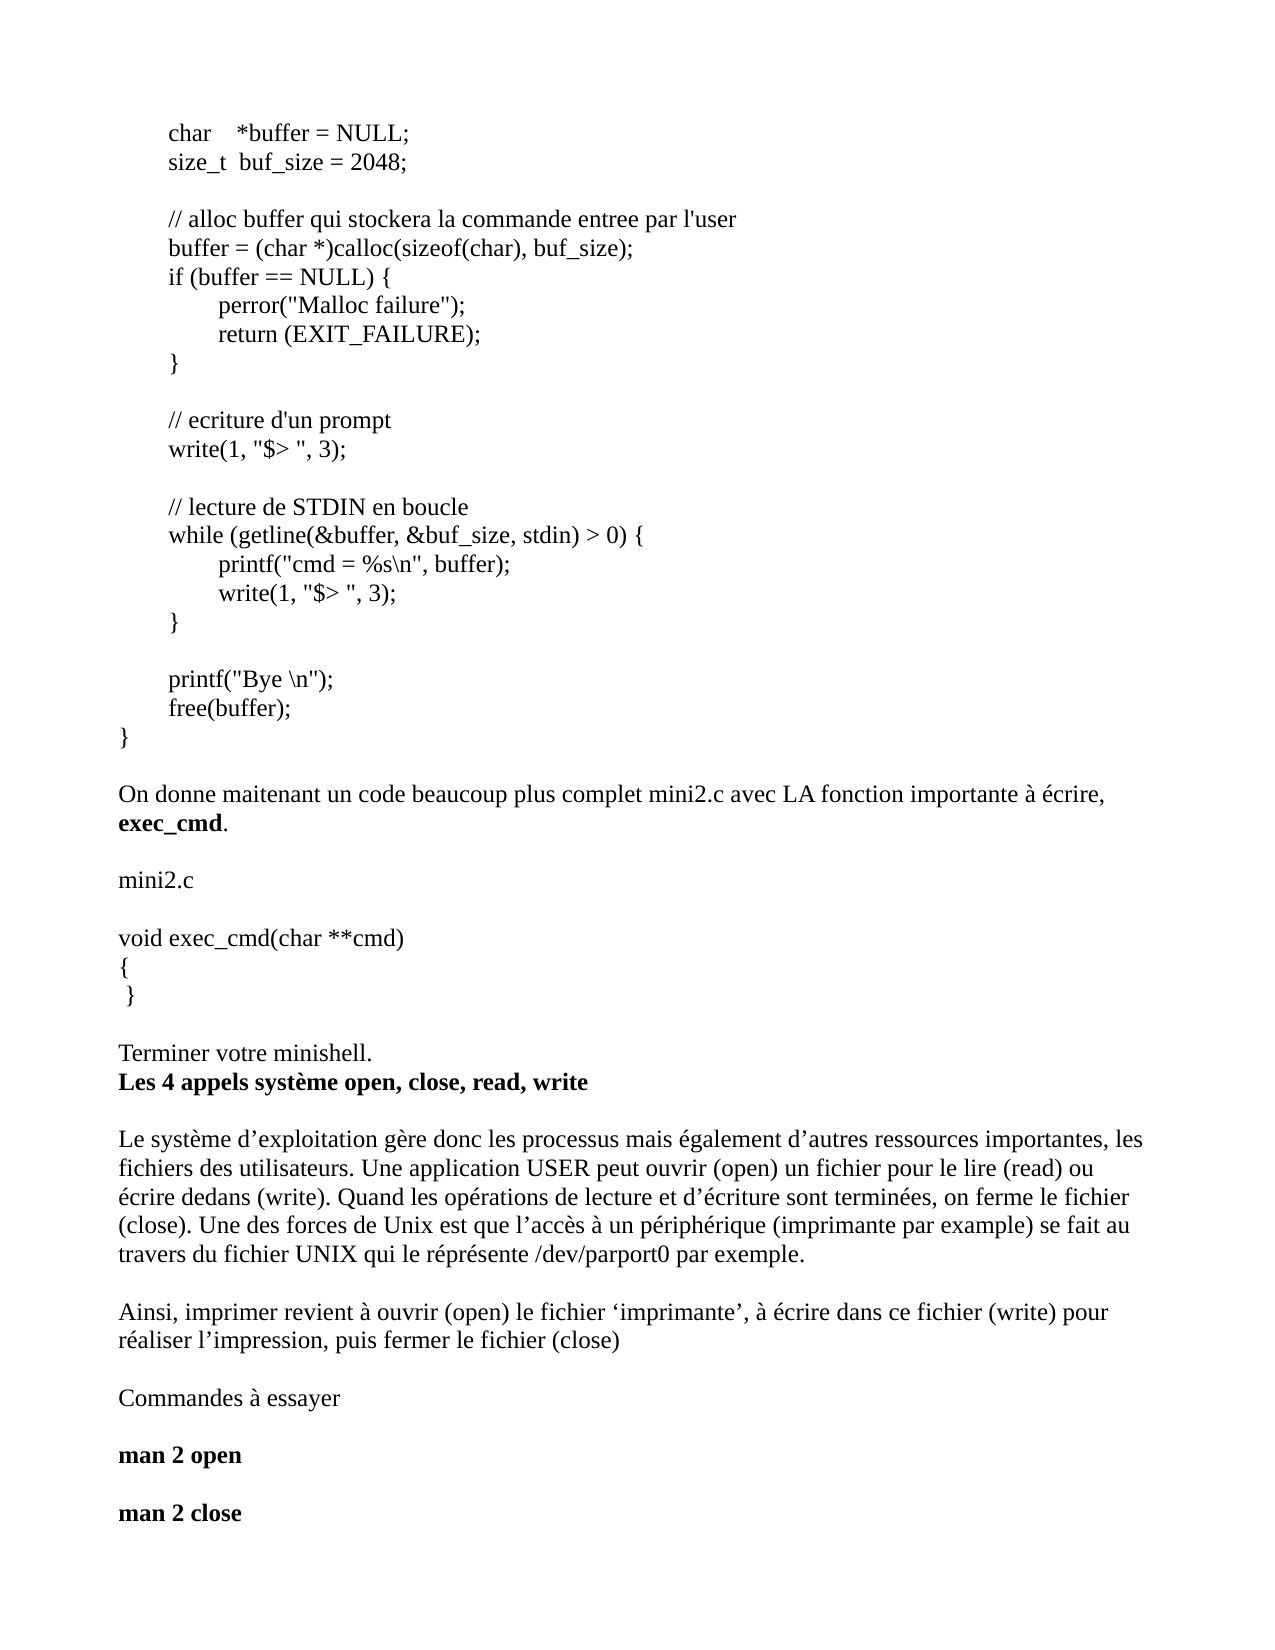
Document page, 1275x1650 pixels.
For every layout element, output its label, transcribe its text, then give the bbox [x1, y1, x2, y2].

text } [118, 722, 1157, 751]
text } [118, 348, 1157, 377]
text On donne maitenant un code beaucoup plus complet mini2.c avec LA fonction importante à écrire, exec_cmd. [118, 779, 1157, 837]
text char *buffer = NULL; [118, 118, 1157, 147]
text man 2 open [118, 1441, 1157, 1469]
text void exec_cmd(char **cmd) [118, 923, 1157, 952]
text printf("Bye \n"); [118, 664, 1157, 693]
text buffer = (char *)calloc(sizeof(char), buf_size); [118, 233, 1157, 262]
text man 2 close [118, 1498, 1157, 1527]
text while (getline(&buffer, &buf_size, stdin) > 0) { [118, 521, 1157, 549]
text mini2.c [118, 866, 1157, 894]
text Le système d’exploitation gère donc les processus mais également d’autres ressources importantes, les fichiers des utilisateurs. Une application USER peut ouvrir (open) un fichier pour le lire (read) ou écrire dedans (write). Quand les opérations de lecture et d’écriture sont terminées, on ferme le fichier (close). Une des forces de Unix est que l’accès à un périphérique (imprimante par example) se fait au travers du fichier UNIX qui le réprésente /dev/parport0 par exemple. [118, 1124, 1157, 1268]
text Commandes à essayer [118, 1383, 1157, 1412]
text write(1, "$> ", 3); [118, 434, 1157, 463]
text // alloc buffer qui stockera la commande entree par l'user [118, 204, 1157, 233]
text // ecriture d'un prompt [118, 406, 1157, 434]
text { [118, 952, 1157, 981]
text Terminer votre minishell. [118, 1038, 1157, 1067]
text // lecture de STDIN en boucle [118, 492, 1157, 521]
text Ainsi, imprimer revient à ouvrir (open) le fichier ‘imprimante’, à écrire dans ce fichier (write) pour réaliser l’impression, puis fermer le fichier (close) [118, 1297, 1157, 1354]
text return (EXIT_FAILURE); [118, 319, 1157, 348]
text if (buffer == NULL) { [118, 262, 1157, 291]
text size_t buf_size = 2048; [118, 147, 1157, 176]
text } [118, 981, 1157, 1009]
text free(buffer); [118, 693, 1157, 722]
text } [118, 607, 1157, 636]
text write(1, "$> ", 3); [118, 578, 1157, 607]
text Les 4 appels système open, close, read, write [118, 1067, 1157, 1096]
text perror("Malloc failure"); [118, 291, 1157, 319]
text printf("cmd = %s\n", buffer); [118, 549, 1157, 578]
